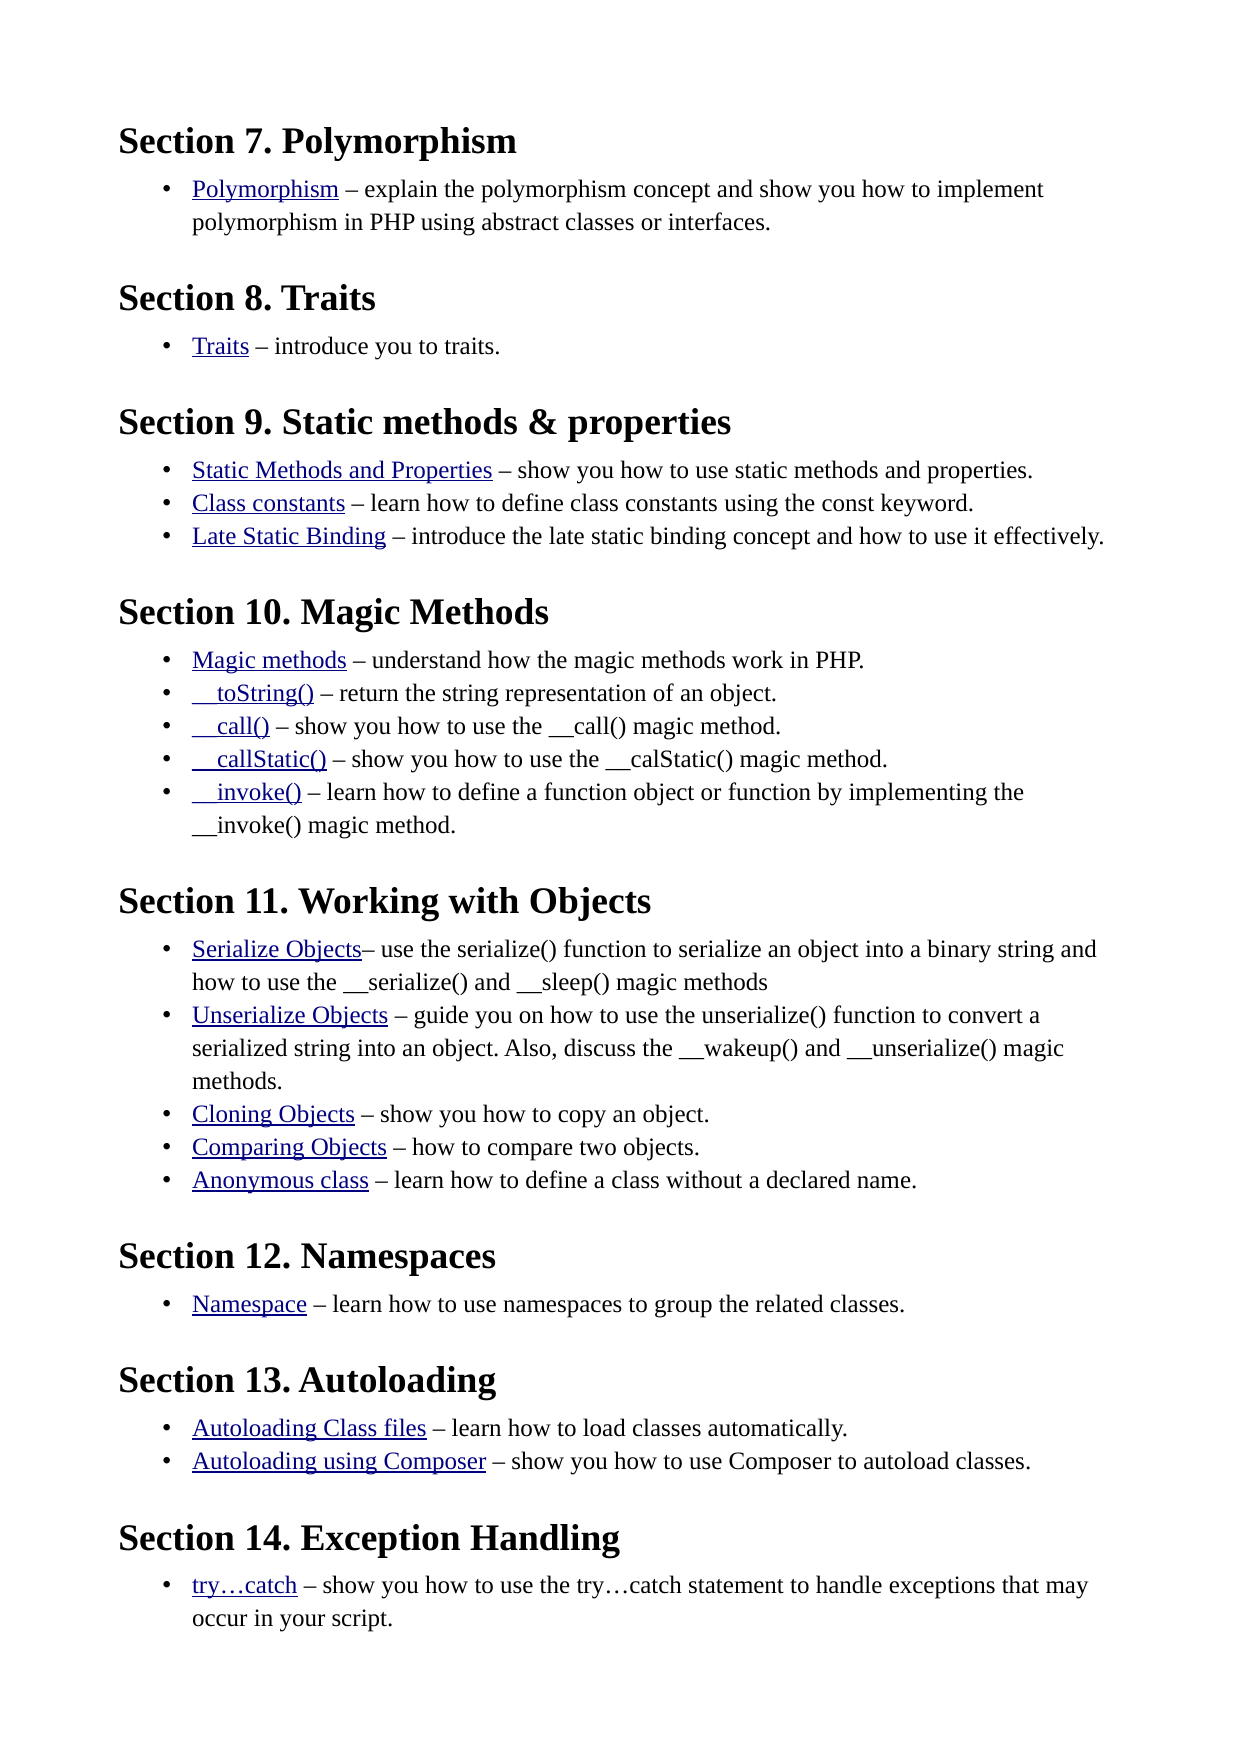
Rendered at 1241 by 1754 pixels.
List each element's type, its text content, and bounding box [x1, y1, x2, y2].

subtitle Section 14. Exception Handling [118, 1515, 1122, 1558]
list Namespace – learn how to use namespaces to group the related classes. [162, 1289, 1122, 1318]
list Polymorphism – explain the polymorphism concept and show you how to implement polymorphism in PHP using abstract classes or interfaces. [162, 174, 1122, 236]
list __invoke() – learn how to define a function object or function by implementing the __invoke() magic method. [162, 777, 1122, 839]
list Late Static Binding – introduce the late static binding concept and how to use it effectively. [162, 521, 1122, 550]
subtitle Section 10. Magic Methods [118, 589, 1122, 632]
subtitle Section 12. Namespaces [118, 1234, 1122, 1277]
list Autoloading Class files – learn how to load classes automatically. [162, 1413, 1122, 1442]
list Class constants – learn how to define class constants using the const keyword. [162, 488, 1122, 517]
list Serialize Objects– use the serialize() function to serialize an object into a binary string and how to use the __serialize() and __sleep() magic methods [162, 934, 1122, 996]
list Autoloading using Composer – show you how to use Composer to autoload classes. [162, 1446, 1122, 1475]
list Magic methods – understand how the magic methods work in PHP. [162, 645, 1122, 674]
list try…catch – show you how to use the try…catch statement to handle exceptions that may occur in your script. [162, 1571, 1122, 1632]
subtitle Section 11. Working with Objects [118, 878, 1122, 922]
list Static Methods and Properties – show you how to use static methods and properties. [162, 455, 1122, 484]
list Cloning Objects – show you how to copy an object. [162, 1099, 1122, 1128]
list Unserialize Objects – guide you on how to use the unserialize() function to convert a serialized string into an object. Also, discuss the __wakeup() and __unserialize() magic methods. [162, 1000, 1122, 1095]
list Traits – introduce you to traits. [162, 331, 1122, 359]
list Anonymous class – learn how to define a class without a declared name. [162, 1165, 1122, 1194]
list __call() – show you how to use the __call() magic method. [162, 711, 1122, 740]
list __toString() – return the string representation of an object. [162, 678, 1122, 707]
subtitle Section 7. Polymorphism [118, 118, 1122, 161]
subtitle Section 9. Static methods & properties [118, 399, 1122, 442]
subtitle Section 8. Traits [118, 275, 1122, 318]
list __callStatic() – show you how to use the __calStatic() magic method. [162, 744, 1122, 773]
subtitle Section 13. Autoloading [118, 1358, 1122, 1401]
list Comparing Objects – how to compare two objects. [162, 1132, 1122, 1161]
